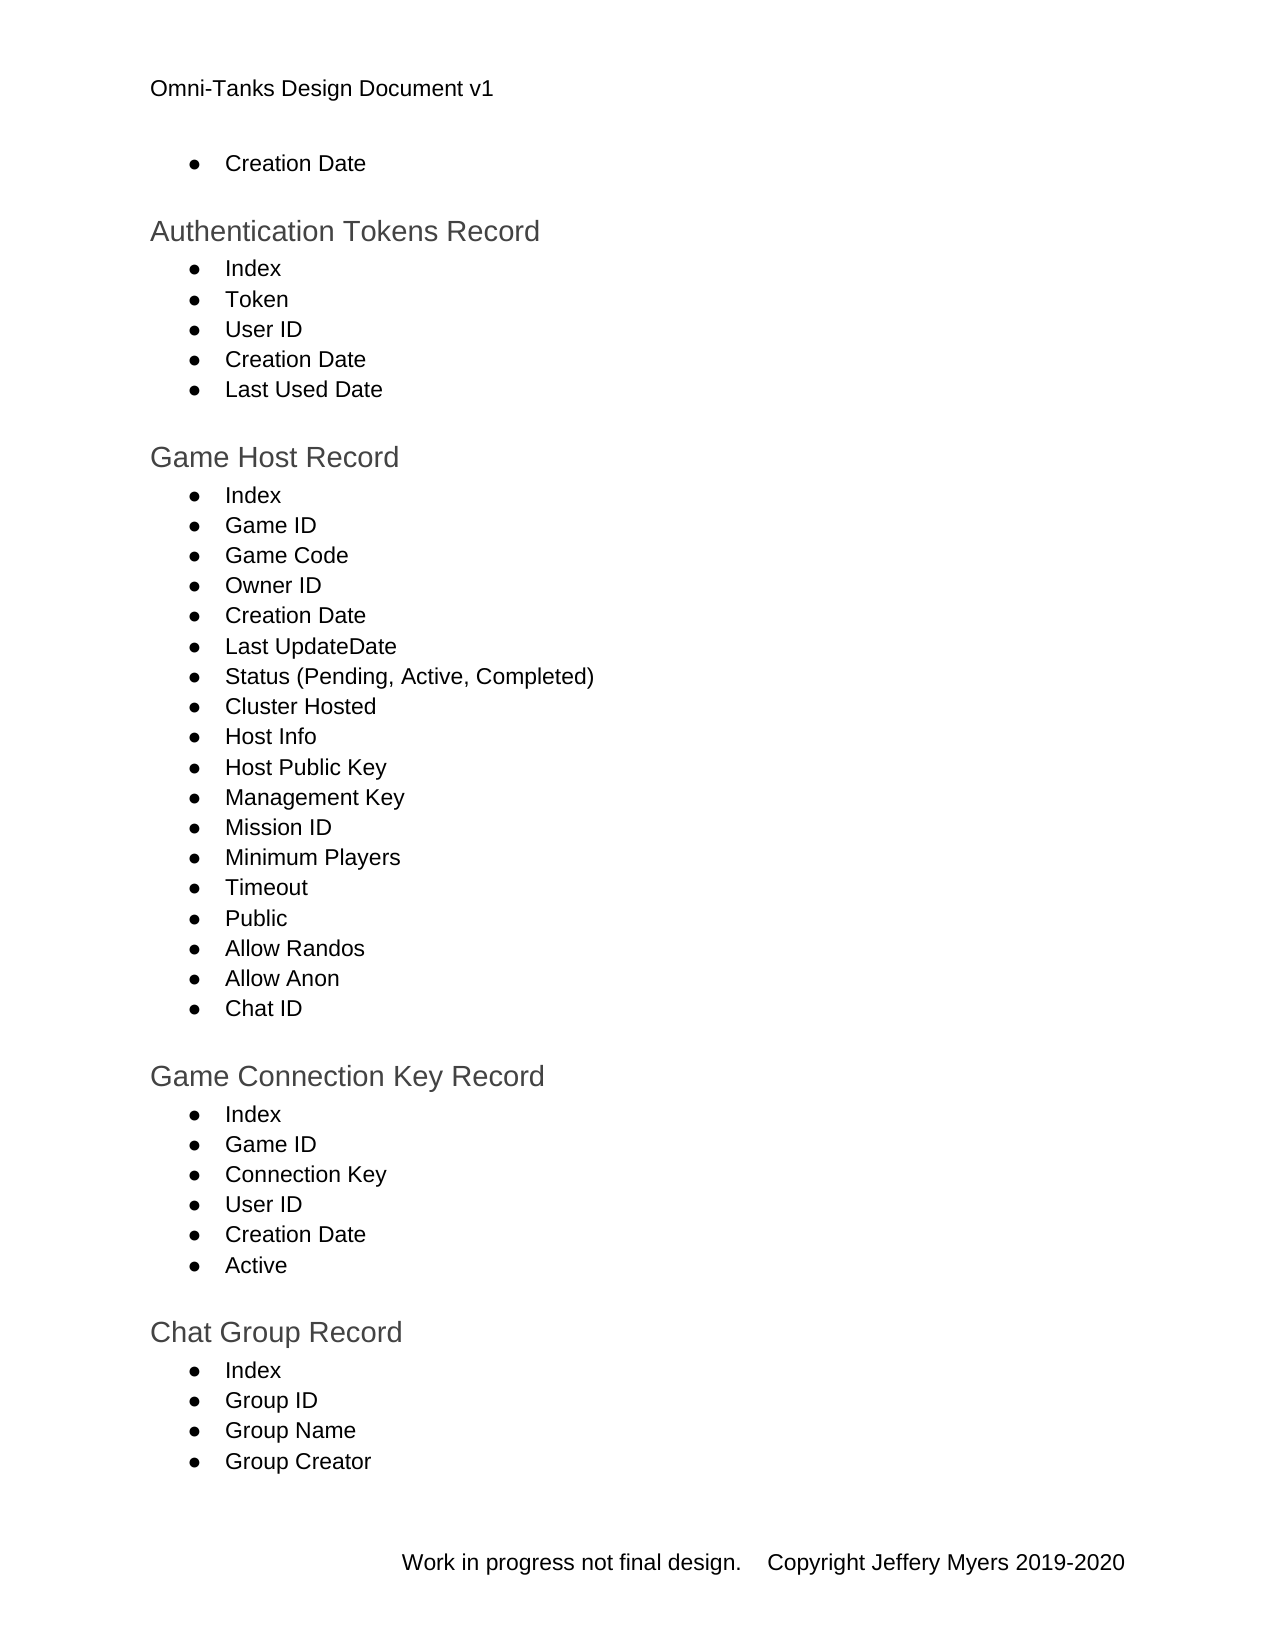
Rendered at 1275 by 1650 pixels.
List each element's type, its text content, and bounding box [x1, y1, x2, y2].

list Game ID [187, 1131, 1125, 1157]
list Game Code [187, 542, 1125, 568]
list Active [187, 1252, 1125, 1278]
list Status (Pending, Active, Completed) [187, 663, 1125, 689]
subtitle Game Host Record [150, 440, 1125, 473]
list Token [187, 286, 1125, 312]
list Host Info [187, 723, 1125, 750]
list Group Name [187, 1417, 1125, 1444]
list Chat ID [187, 995, 1125, 1022]
list Owner ID [187, 572, 1125, 599]
subtitle Authentication Tokens Record [150, 213, 1125, 247]
list Index [187, 1101, 1125, 1127]
list Index [187, 255, 1125, 282]
list Group ID [187, 1387, 1125, 1414]
list Allow Anon [187, 965, 1125, 991]
list Host Public Key [187, 753, 1125, 780]
list Creation Date [187, 150, 1125, 176]
list Last Used Date [187, 376, 1125, 403]
list Creation Date [187, 346, 1125, 372]
list User ID [187, 1191, 1125, 1218]
subtitle Game Connection Key Record [150, 1059, 1125, 1092]
list User ID [187, 316, 1125, 342]
list Mission ID [187, 814, 1125, 840]
list Timeout [187, 874, 1125, 901]
list Connection Key [187, 1161, 1125, 1187]
list Creation Date [187, 602, 1125, 629]
list Management Key [187, 784, 1125, 810]
list Index [187, 1357, 1125, 1383]
list Creation Date [187, 1221, 1125, 1248]
list Cluster Hosted [187, 693, 1125, 719]
list Allow Randos [187, 935, 1125, 961]
list Group Creator [187, 1448, 1125, 1474]
list Game ID [187, 512, 1125, 538]
list Last UpdateDate [187, 633, 1125, 659]
list Public [187, 904, 1125, 931]
subtitle Chat Group Record [150, 1315, 1125, 1349]
list Index [187, 482, 1125, 508]
list Minimum Players [187, 844, 1125, 871]
